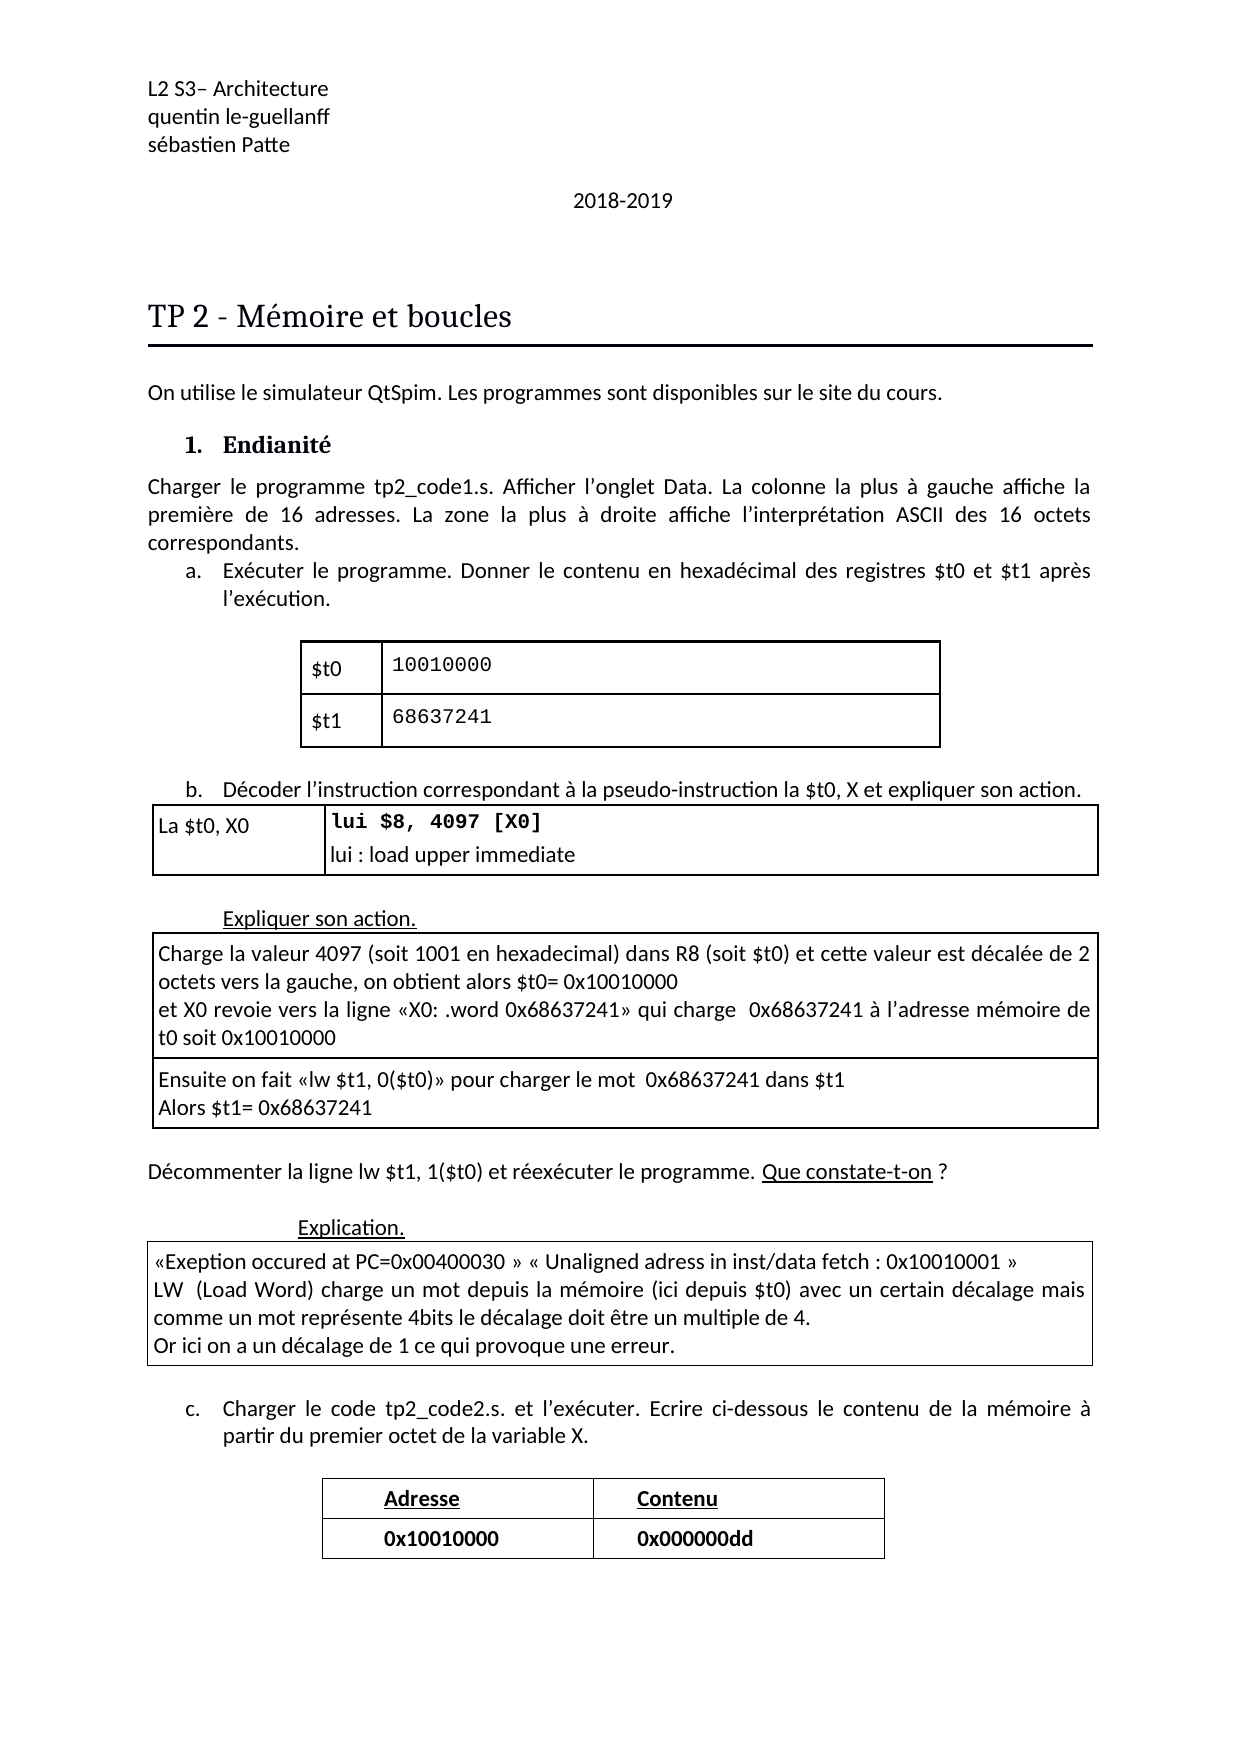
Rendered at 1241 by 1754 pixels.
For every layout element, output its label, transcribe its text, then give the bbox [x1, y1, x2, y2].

text Charger le programme tp2_code1.s. Afficher l’onglet Data. La colonne la plus à gauche affiche la première de 16 adresses. La zone la plus à droite affiche l’interprétation ASCII des 16 octets correspondants. [148, 472, 1093, 556]
table_cell 0x10010000 [323, 1519, 593, 1558]
table_header Adresse [323, 1479, 593, 1518]
table_header Charge la valeur 4097 (soit 1001 en hexadecimal) dans R8 (soit $t0) et cette valeur est décalée de 2 octets vers la gauche, on obtient alors $t0= 0x10010000 et X0 revoie vers la ligne «X0: .word 0x68637241» qui charge 0x68637241 à l’adresse mémoire de t0 soit 0x10010000 [154, 934, 1097, 1057]
table_header lui $8, 4097 [X0] lui : load upper immediate [326, 806, 1097, 873]
table_header Contenu [594, 1479, 884, 1518]
list Charger le code tp2_code2.s. et l’exécuter. Ecrire ci-dessous le contenu de la mémoire à partir du premier octet de la variable X. [185, 1394, 1093, 1450]
table_header «Exeption occured at PC=0x00400030 » « Unaligned adress in inst/data fetch : 0x10010001 » LW (Load Word) charge un mot depuis la mémoire (ici depuis $t0) avec un certain décalage mais comme un mot représente 4bits le décalage doit être un multiple de 4. Or ici on a un décalage de 1 ce qui provoque une erreur. [148, 1242, 1092, 1365]
table_cell $t1 [302, 695, 381, 746]
title TP 2 - Mémoire et boucles [148, 298, 1093, 344]
list Expliquer son action. [223, 904, 1093, 932]
table_header 10010000 [383, 643, 939, 693]
text On utilise le simulateur QtSpim. Les programmes sont disponibles sur le site du cours. [148, 378, 1093, 406]
list Exécuter le programme. Donner le contenu en hexadécimal des registres $t0 et $t1 après l’exécution. [185, 556, 1093, 612]
list Décoder l’instruction correspondant à la pseudo-instruction la $t0, X et expliquer son action. [185, 776, 1093, 804]
table_cell 68637241 [383, 695, 939, 746]
table_header $t0 [302, 643, 381, 693]
text Décommenter la ligne lw $t1, 1($t0) et réexécuter le programme. Que constate-t-on ? [148, 1157, 1093, 1185]
table_header La $t0, X0 [154, 806, 324, 873]
subtitle Endianité [185, 431, 1093, 460]
list Explication. [298, 1213, 1093, 1241]
table_cell Ensuite on fait «lw $t1, 0($t0)» pour charger le mot 0x68637241 dans $t1 Alors $t1= 0x68637241 [154, 1059, 1097, 1127]
table_cell 0x000000dd [594, 1519, 884, 1558]
